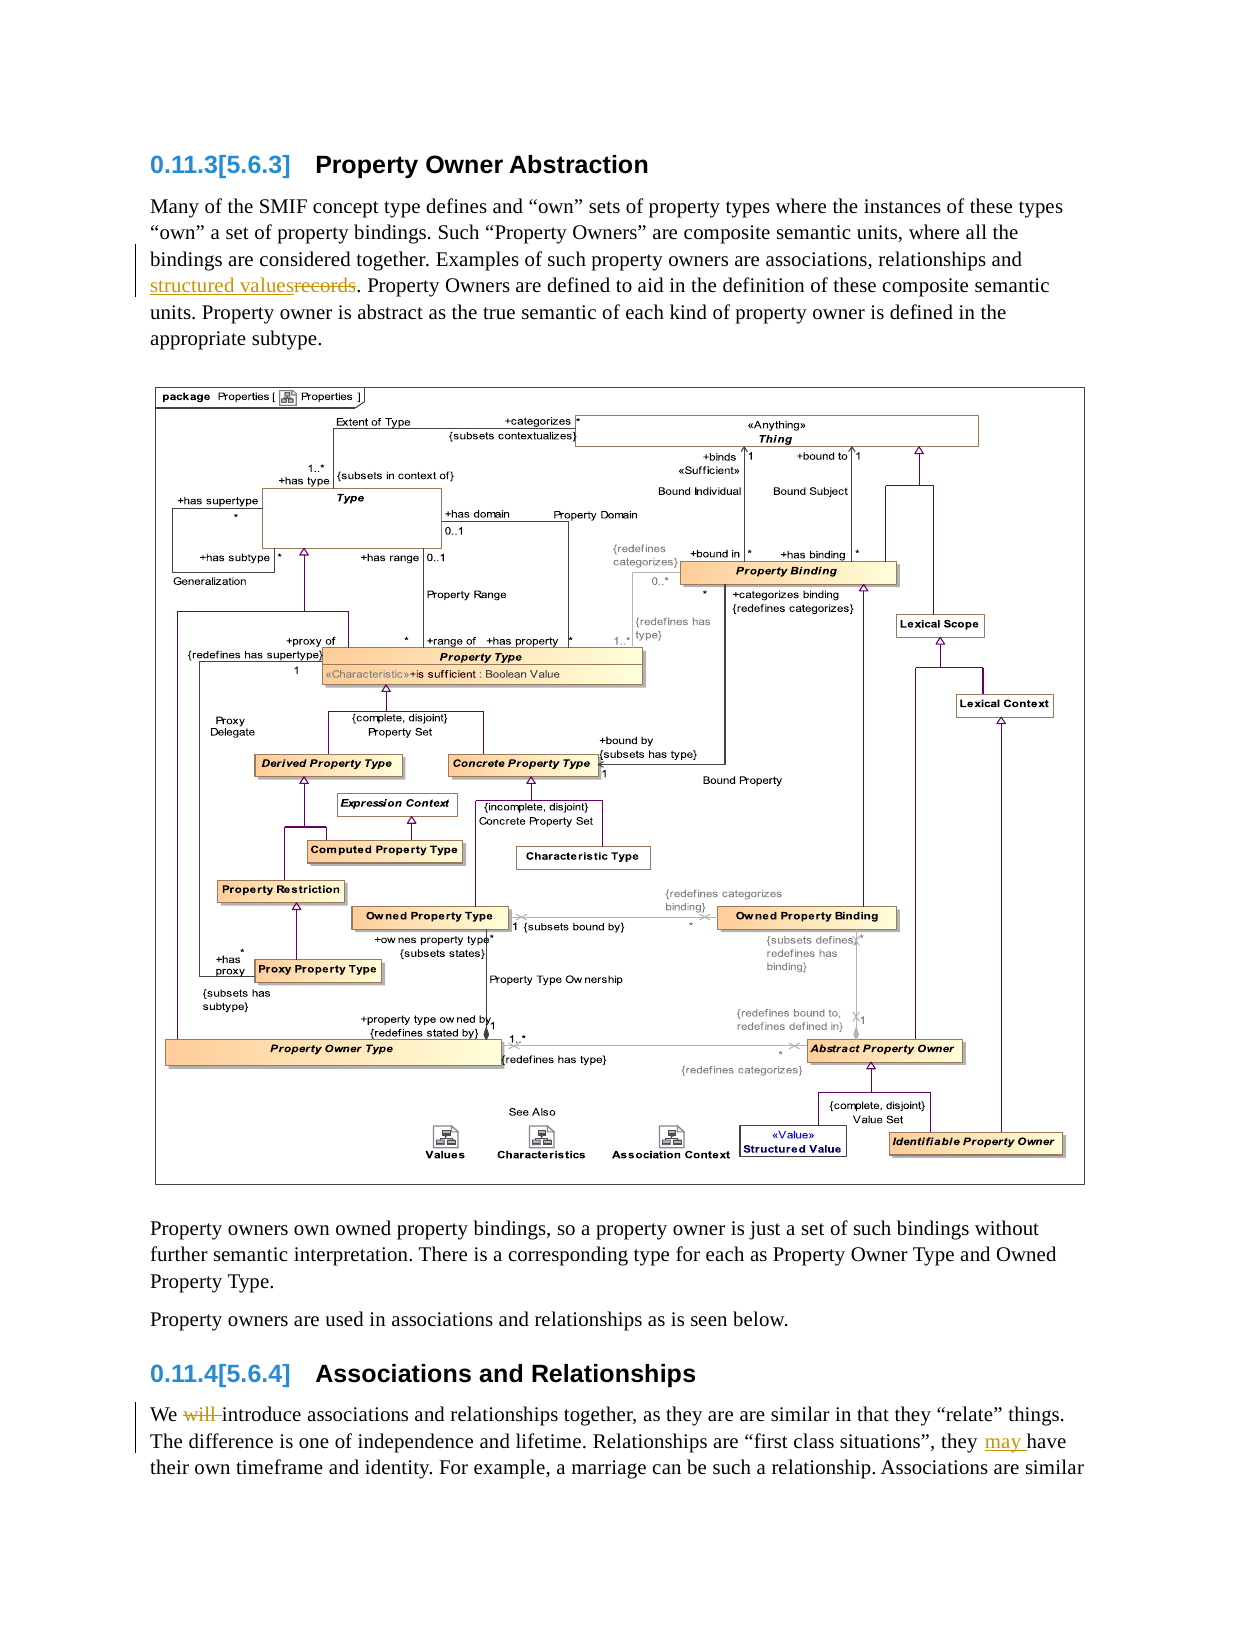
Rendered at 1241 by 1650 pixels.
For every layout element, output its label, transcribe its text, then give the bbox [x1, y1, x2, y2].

text Many of the SMIF concept type defines and “own” sets of property types where the instances of these types “own” a set of property bindings. Such “Property Owners” are composite semantic units, where all the bindings are considered together. Examples of such property owners are associations, relationships and structured values. Property Owners are defined to aid in the definition of these composite semantic units. Property owner is abstract as the true semantic of each kind of property owner is defined in the appropriate subtype. [150, 194, 1090, 350]
subtitle Property Owner Abstraction [150, 150, 1090, 179]
text [150, 364, 1090, 382]
subtitle Associations and Relationships [150, 1359, 1090, 1388]
text Property owners are used in associations and relationships as is seen below. [150, 1307, 1090, 1331]
text We introduce associations and relationships together, as they are are similar in that they “relate” things. The difference is one of independence and lifetime. Relationships are “first class situations”, they may have their own timeframe and identity. For example, a marriage can be such a relationship. Associations are similar [150, 1402, 1090, 1479]
text Property owners own owned property bindings, so a property owner is just a set of such bindings without further semantic interpretation. There is a corresponding type for each as Property Owner Type and Owned Property Type. [150, 1190, 1090, 1293]
